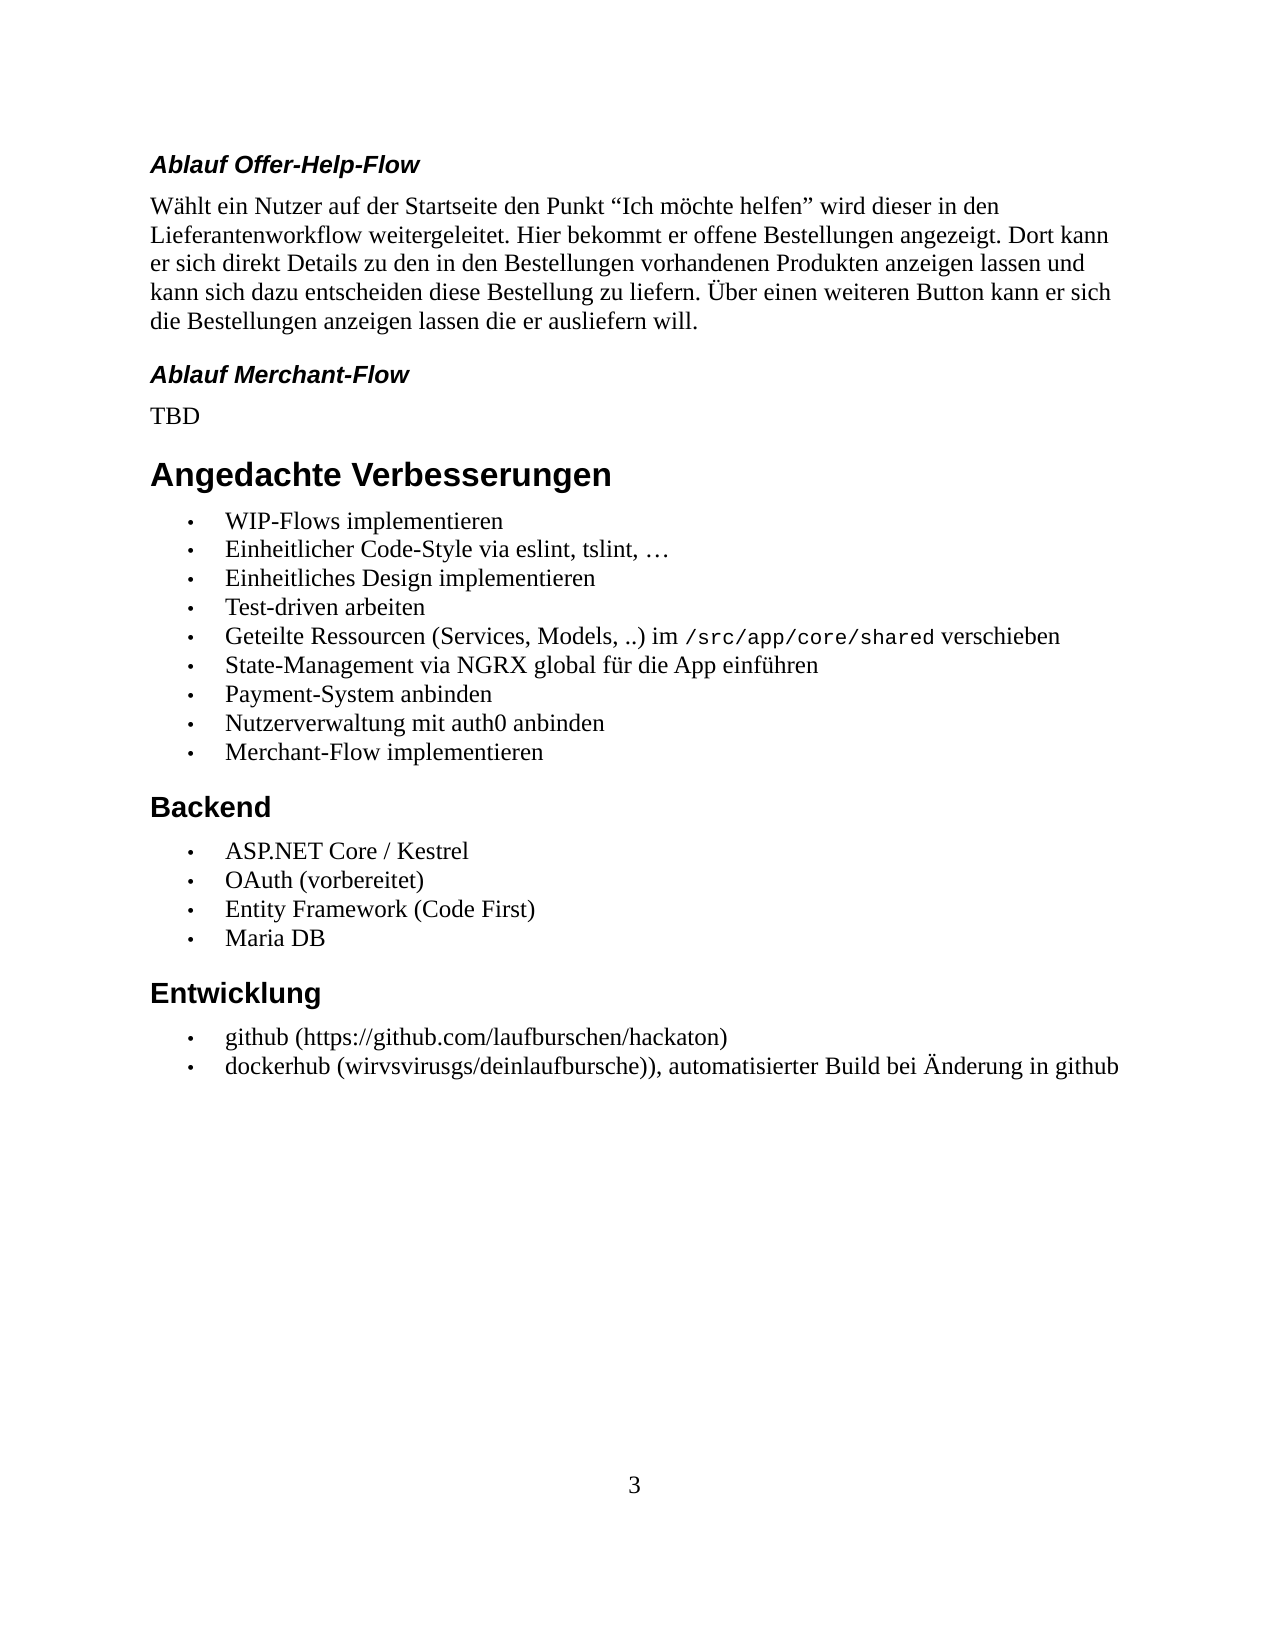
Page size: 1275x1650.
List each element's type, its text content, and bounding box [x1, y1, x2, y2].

subtitle Ablauf Merchant-Flow [150, 360, 1125, 388]
list Merchant-Flow implementieren [187, 737, 1125, 765]
list Einheitliches Design implementieren [187, 563, 1125, 592]
list Test-driven arbeiten [187, 592, 1125, 621]
list Nutzerverwaltung mit auth0 anbinden [187, 708, 1125, 737]
list WIP-Flows implementieren [187, 506, 1125, 534]
list ASP.NET Core / Kestrel [187, 836, 1125, 865]
list Payment-System anbinden [187, 679, 1125, 708]
subtitle Entwicklung [150, 976, 1125, 1010]
list Entity Framework (Code First) [187, 894, 1125, 923]
subtitle Ablauf Offer-Help-Flow [150, 150, 1125, 178]
list OAuth (vorbereitet) [187, 865, 1125, 894]
list dockerhub (wirvsvirusgs/deinlaufbursche)), automatisierter Build bei Änderung in github [187, 1051, 1125, 1080]
list State-Management via NGRX global für die App einführen [187, 650, 1125, 679]
subtitle Backend [150, 790, 1125, 824]
list Geteilte Ressourcen (Services, Models, ..) im /src/app/core/shared verschieben [187, 621, 1125, 650]
text Wählt ein Nutzer auf der Startseite den Punkt “Ich möchte helfen” wird dieser in den Lieferantenworkflow weitergeleitet. Hier bekommt er offene Bestellungen angezeigt. Dort kann er sich direkt Details zu den in den Bestellungen vorhandenen Produkten anzeigen lassen und kann sich dazu entscheiden diese Bestellung zu liefern. Über einen weiteren Button kann er sich die Bestellungen anzeigen lassen die er ausliefern will. [150, 191, 1125, 335]
list github (https://github.com/laufburschen/hackaton) [187, 1022, 1125, 1051]
text TBD [150, 401, 1125, 429]
list Einheitlicher Code-Style via eslint, tslint, … [187, 534, 1125, 563]
subtitle Angedachte Verbesserungen [150, 454, 1125, 493]
list Maria DB [187, 923, 1125, 951]
